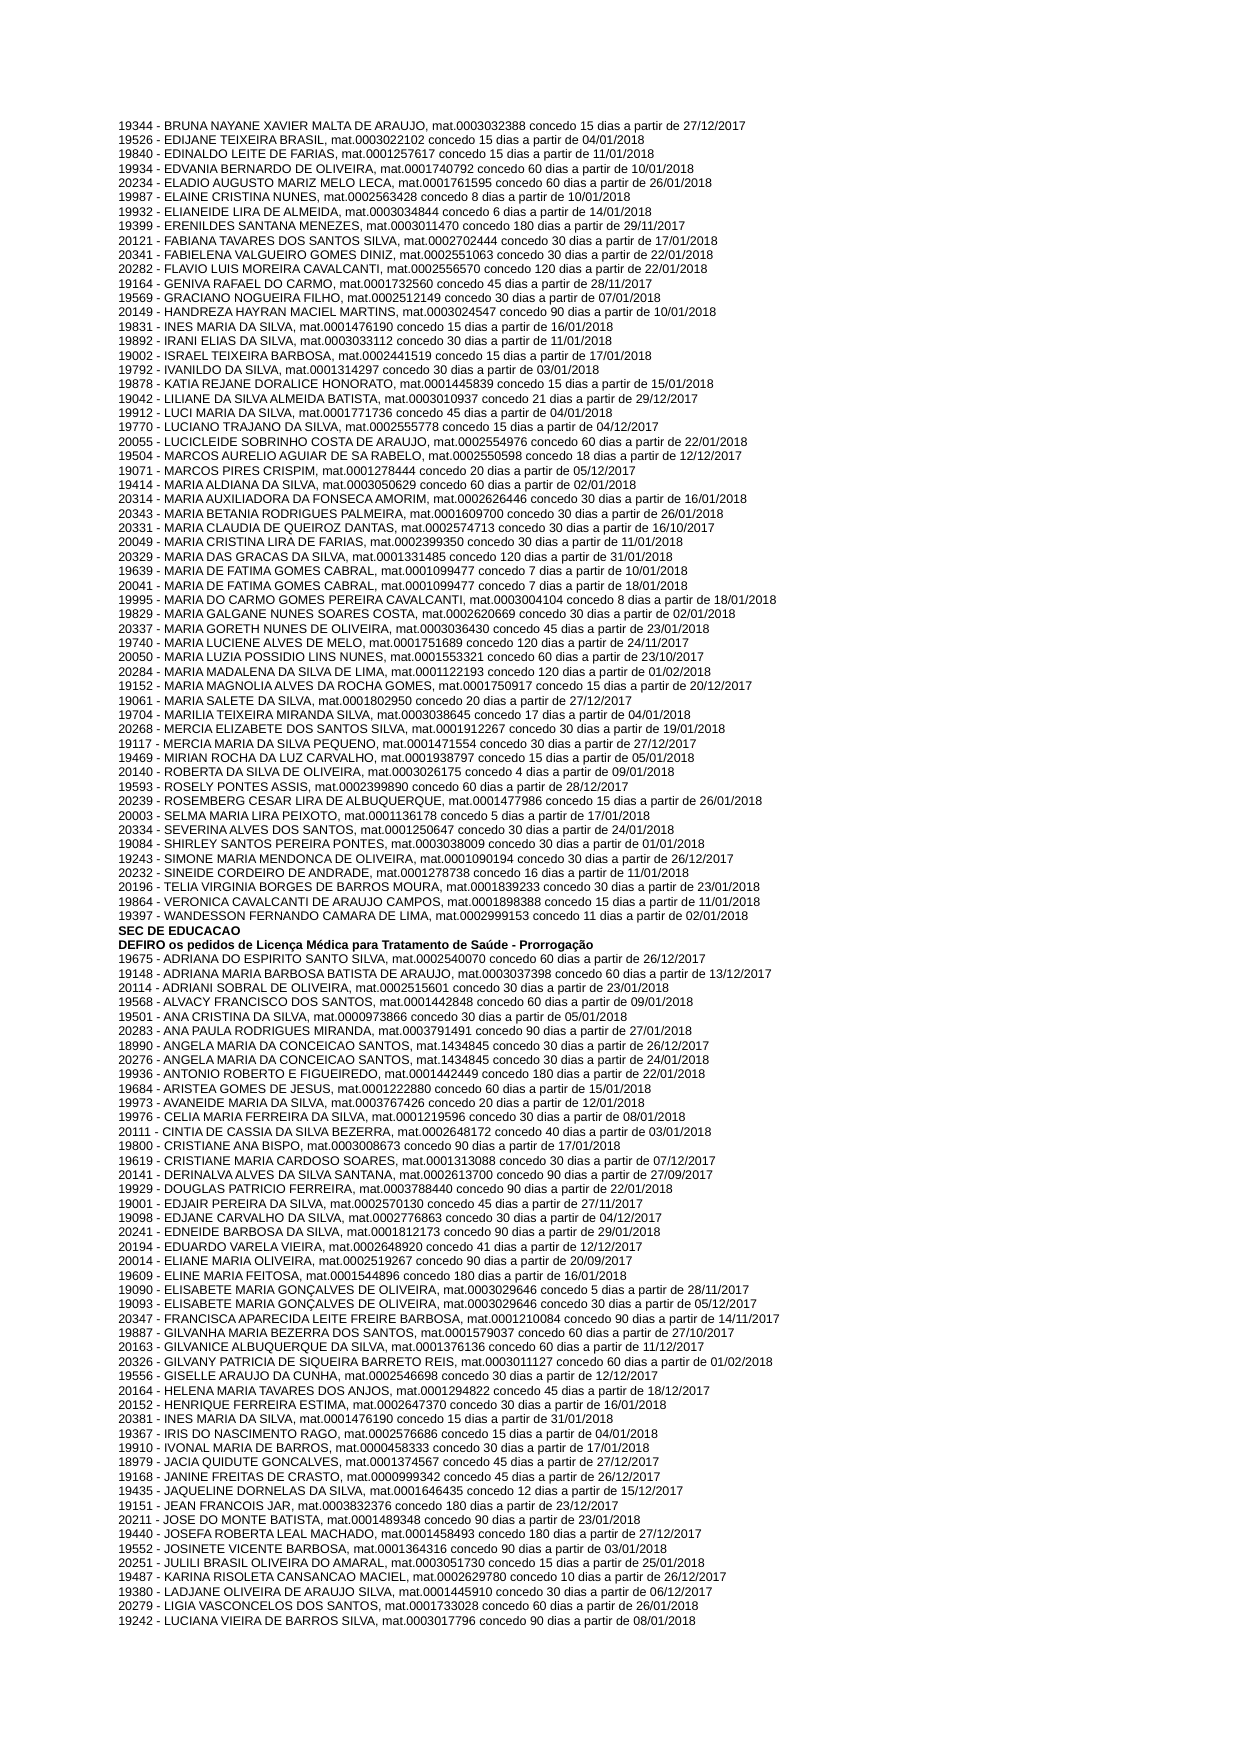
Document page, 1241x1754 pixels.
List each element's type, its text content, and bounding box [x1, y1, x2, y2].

text 19084 - SHIRLEY SANTOS PEREIRA PONTES, mat.0003038009 concedo 30 dias a partir de 01/01/2018 [118, 837, 1122, 851]
text 20149 - HANDREZA HAYRAN MACIEL MARTINS, mat.0003024547 concedo 90 dias a partir de 10/01/2018 [118, 305, 1122, 319]
text 20241 - EDNEIDE BARBOSA DA SILVA, mat.0001812173 concedo 90 dias a partir de 29/01/2018 [118, 1225, 1122, 1239]
text DEFIRO os pedidos de Licença Médica para Tratamento de Saúde - Prorrogação [118, 937, 1122, 952]
text 20196 - TELIA VIRGINIA BORGES DE BARROS MOURA, mat.0001839233 concedo 30 dias a partir de 23/01/2018 [118, 880, 1122, 894]
text 20041 - MARIA DE FATIMA GOMES CABRAL, mat.0001099477 concedo 7 dias a partir de 18/01/2018 [118, 578, 1122, 592]
text 19071 - MARCOS PIRES CRISPIM, mat.0001278444 concedo 20 dias a partir de 05/12/2017 [118, 463, 1122, 477]
text 19619 - CRISTIANE MARIA CARDOSO SOARES, mat.0001313088 concedo 30 dias a partir de 07/12/2017 [118, 1153, 1122, 1167]
text 19995 - MARIA DO CARMO GOMES PEREIRA CAVALCANTI, mat.0003004104 concedo 8 dias a partir de 18/01/2018 [118, 592, 1122, 607]
text 19242 - LUCIANA VIEIRA DE BARROS SILVA, mat.0003017796 concedo 90 dias a partir de 08/01/2018 [118, 1613, 1122, 1627]
text 19164 - GENIVA RAFAEL DO CARMO, mat.0001732560 concedo 45 dias a partir de 28/11/2017 [118, 276, 1122, 291]
text 19151 - JEAN FRANCOIS JAR, mat.0003832376 concedo 180 dias a partir de 23/12/2017 [118, 1498, 1122, 1512]
text 20329 - MARIA DAS GRACAS DA SILVA, mat.0001331485 concedo 120 dias a partir de 31/01/2018 [118, 549, 1122, 564]
text 19367 - IRIS DO NASCIMENTO RAGO, mat.0002576686 concedo 15 dias a partir de 04/01/2018 [118, 1426, 1122, 1441]
text 19504 - MARCOS AURELIO AGUIAR DE SA RABELO, mat.0002550598 concedo 18 dias a partir de 12/12/2017 [118, 449, 1122, 463]
text 18990 - ANGELA MARIA DA CONCEICAO SANTOS, mat.1434845 concedo 30 dias a partir de 26/12/2017 [118, 1038, 1122, 1052]
text 19887 - GILVANHA MARIA BEZERRA DOS SANTOS, mat.0001579037 concedo 60 dias a partir de 27/10/2017 [118, 1326, 1122, 1340]
text 19840 - EDINALDO LEITE DE FARIAS, mat.0001257617 concedo 15 dias a partir de 11/01/2018 [118, 147, 1122, 161]
text 19934 - EDVANIA BERNARDO DE OLIVEIRA, mat.0001740792 concedo 60 dias a partir de 10/01/2018 [118, 161, 1122, 176]
text 19684 - ARISTEA GOMES DE JESUS, mat.0001222880 concedo 60 dias a partir de 15/01/2018 [118, 1081, 1122, 1096]
text 19152 - MARIA MAGNOLIA ALVES DA ROCHA GOMES, mat.0001750917 concedo 15 dias a partir de 20/12/2017 [118, 679, 1122, 693]
text 20268 - MERCIA ELIZABETE DOS SANTOS SILVA, mat.0001912267 concedo 30 dias a partir de 19/01/2018 [118, 722, 1122, 736]
text 19973 - AVANEIDE MARIA DA SILVA, mat.0003767426 concedo 20 dias a partir de 12/01/2018 [118, 1096, 1122, 1110]
text 20234 - ELADIO AUGUSTO MARIZ MELO LECA, mat.0001761595 concedo 60 dias a partir de 26/01/2018 [118, 176, 1122, 190]
text 19976 - CELIA MARIA FERREIRA DA SILVA, mat.0001219596 concedo 30 dias a partir de 08/01/2018 [118, 1110, 1122, 1124]
text 20163 - GILVANICE ALBUQUERQUE DA SILVA, mat.0001376136 concedo 60 dias a partir de 11/12/2017 [118, 1340, 1122, 1354]
text 19042 - LILIANE DA SILVA ALMEIDA BATISTA, mat.0003010937 concedo 21 dias a partir de 29/12/2017 [118, 391, 1122, 406]
text 19501 - ANA CRISTINA DA SILVA, mat.0000973866 concedo 30 dias a partir de 05/01/2018 [118, 1009, 1122, 1024]
text 19552 - JOSINETE VICENTE BARBOSA, mat.0001364316 concedo 90 dias a partir de 03/01/2018 [118, 1541, 1122, 1556]
text 19987 - ELAINE CRISTINA NUNES, mat.0002563428 concedo 8 dias a partir de 10/01/2018 [118, 190, 1122, 204]
text 19397 - WANDESSON FERNANDO CAMARA DE LIMA, mat.0002999153 concedo 11 dias a partir de 02/01/2018 [118, 909, 1122, 923]
text 19932 - ELIANEIDE LIRA DE ALMEIDA, mat.0003034844 concedo 6 dias a partir de 14/01/2018 [118, 204, 1122, 219]
text 19487 - KARINA RISOLETA CANSANCAO MACIEL, mat.0002629780 concedo 10 dias a partir de 26/12/2017 [118, 1570, 1122, 1584]
text 19864 - VERONICA CAVALCANTI DE ARAUJO CAMPOS, mat.0001898388 concedo 15 dias a partir de 11/01/2018 [118, 894, 1122, 909]
text 20014 - ELIANE MARIA OLIVEIRA, mat.0002519267 concedo 90 dias a partir de 20/09/2017 [118, 1254, 1122, 1268]
text 20341 - FABIELENA VALGUEIRO GOMES DINIZ, mat.0002551063 concedo 30 dias a partir de 22/01/2018 [118, 247, 1122, 262]
text 19593 - ROSELY PONTES ASSIS, mat.0002399890 concedo 60 dias a partir de 28/12/2017 [118, 779, 1122, 794]
text 19440 - JOSEFA ROBERTA LEAL MACHADO, mat.0001458493 concedo 180 dias a partir de 27/12/2017 [118, 1527, 1122, 1541]
text 19556 - GISELLE ARAUJO DA CUNHA, mat.0002546698 concedo 30 dias a partir de 12/12/2017 [118, 1369, 1122, 1383]
text 19568 - ALVACY FRANCISCO DOS SANTOS, mat.0001442848 concedo 60 dias a partir de 09/01/2018 [118, 995, 1122, 1009]
text 19878 - KATIA REJANE DORALICE HONORATO, mat.0001445839 concedo 15 dias a partir de 15/01/2018 [118, 377, 1122, 391]
text 19929 - DOUGLAS PATRICIO FERREIRA, mat.0003788440 concedo 90 dias a partir de 22/01/2018 [118, 1182, 1122, 1196]
text 18979 - JACIA QUIDUTE GONCALVES, mat.0001374567 concedo 45 dias a partir de 27/12/2017 [118, 1455, 1122, 1469]
text 19001 - EDJAIR PEREIRA DA SILVA, mat.0002570130 concedo 45 dias a partir de 27/11/2017 [118, 1196, 1122, 1211]
text 20326 - GILVANY PATRICIA DE SIQUEIRA BARRETO REIS, mat.0003011127 concedo 60 dias a partir de 01/02/2018 [118, 1354, 1122, 1369]
text 20050 - MARIA LUZIA POSSIDIO LINS NUNES, mat.0001553321 concedo 60 dias a partir de 23/10/2017 [118, 650, 1122, 664]
text 20232 - SINEIDE CORDEIRO DE ANDRADE, mat.0001278738 concedo 16 dias a partir de 11/01/2018 [118, 866, 1122, 880]
text 20055 - LUCICLEIDE SOBRINHO COSTA DE ARAUJO, mat.0002554976 concedo 60 dias a partir de 22/01/2018 [118, 434, 1122, 449]
text 19800 - CRISTIANE ANA BISPO, mat.0003008673 concedo 90 dias a partir de 17/01/2018 [118, 1139, 1122, 1153]
text 19831 - INES MARIA DA SILVA, mat.0001476190 concedo 15 dias a partir de 16/01/2018 [118, 319, 1122, 334]
text 20152 - HENRIQUE FERREIRA ESTIMA, mat.0002647370 concedo 30 dias a partir de 16/01/2018 [118, 1397, 1122, 1412]
text 19609 - ELINE MARIA FEITOSA, mat.0001544896 concedo 180 dias a partir de 16/01/2018 [118, 1268, 1122, 1282]
text 20284 - MARIA MADALENA DA SILVA DE LIMA, mat.0001122193 concedo 120 dias a partir de 01/02/2018 [118, 664, 1122, 679]
text 19090 - ELISABETE MARIA GONÇALVES DE OLIVEIRA, mat.0003029646 concedo 5 dias a partir de 28/11/2017 [118, 1282, 1122, 1297]
text 20314 - MARIA AUXILIADORA DA FONSECA AMORIM, mat.0002626446 concedo 30 dias a partir de 16/01/2018 [118, 492, 1122, 506]
text 19910 - IVONAL MARIA DE BARROS, mat.0000458333 concedo 30 dias a partir de 17/01/2018 [118, 1441, 1122, 1455]
text 20114 - ADRIANI SOBRAL DE OLIVEIRA, mat.0002515601 concedo 30 dias a partir de 23/01/2018 [118, 981, 1122, 995]
text 20003 - SELMA MARIA LIRA PEIXOTO, mat.0001136178 concedo 5 dias a partir de 17/01/2018 [118, 808, 1122, 822]
text 19380 - LADJANE OLIVEIRA DE ARAUJO SILVA, mat.0001445910 concedo 30 dias a partir de 06/12/2017 [118, 1584, 1122, 1599]
text 20141 - DERINALVA ALVES DA SILVA SANTANA, mat.0002613700 concedo 90 dias a partir de 27/09/2017 [118, 1167, 1122, 1182]
text 19344 - BRUNA NAYANE XAVIER MALTA DE ARAUJO, mat.0003032388 concedo 15 dias a partir de 27/12/2017 [118, 118, 1122, 132]
text 19168 - JANINE FREITAS DE CRASTO, mat.0000999342 concedo 45 dias a partir de 26/12/2017 [118, 1469, 1122, 1484]
text 20347 - FRANCISCA APARECIDA LEITE FREIRE BARBOSA, mat.0001210084 concedo 90 dias a partir de 14/11/2017 [118, 1311, 1122, 1326]
text 19061 - MARIA SALETE DA SILVA, mat.0001802950 concedo 20 dias a partir de 27/12/2017 [118, 693, 1122, 707]
text SEC DE EDUCACAO [118, 923, 1122, 937]
text 20251 - JULILI BRASIL OLIVEIRA DO AMARAL, mat.0003051730 concedo 15 dias a partir de 25/01/2018 [118, 1556, 1122, 1570]
text 19148 - ADRIANA MARIA BARBOSA BATISTA DE ARAUJO, mat.0003037398 concedo 60 dias a partir de 13/12/2017 [118, 966, 1122, 981]
text 20276 - ANGELA MARIA DA CONCEICAO SANTOS, mat.1434845 concedo 30 dias a partir de 24/01/2018 [118, 1052, 1122, 1067]
text 20331 - MARIA CLAUDIA DE QUEIROZ DANTAS, mat.0002574713 concedo 30 dias a partir de 16/10/2017 [118, 521, 1122, 535]
text 19704 - MARILIA TEIXEIRA MIRANDA SILVA, mat.0003038645 concedo 17 dias a partir de 04/01/2018 [118, 707, 1122, 722]
text 20049 - MARIA CRISTINA LIRA DE FARIAS, mat.0002399350 concedo 30 dias a partir de 11/01/2018 [118, 535, 1122, 549]
text 19639 - MARIA DE FATIMA GOMES CABRAL, mat.0001099477 concedo 7 dias a partir de 10/01/2018 [118, 564, 1122, 578]
text 19399 - ERENILDES SANTANA MENEZES, mat.0003011470 concedo 180 dias a partir de 29/11/2017 [118, 219, 1122, 233]
text 19792 - IVANILDO DA SILVA, mat.0001314297 concedo 30 dias a partir de 03/01/2018 [118, 362, 1122, 377]
text 19414 - MARIA ALDIANA DA SILVA, mat.0003050629 concedo 60 dias a partir de 02/01/2018 [118, 477, 1122, 492]
text 20381 - INES MARIA DA SILVA, mat.0001476190 concedo 15 dias a partir de 31/01/2018 [118, 1412, 1122, 1426]
text 20334 - SEVERINA ALVES DOS SANTOS, mat.0001250647 concedo 30 dias a partir de 24/01/2018 [118, 822, 1122, 837]
text 19892 - IRANI ELIAS DA SILVA, mat.0003033112 concedo 30 dias a partir de 11/01/2018 [118, 334, 1122, 348]
text 19829 - MARIA GALGANE NUNES SOARES COSTA, mat.0002620669 concedo 30 dias a partir de 02/01/2018 [118, 607, 1122, 621]
text 19569 - GRACIANO NOGUEIRA FILHO, mat.0002512149 concedo 30 dias a partir de 07/01/2018 [118, 291, 1122, 305]
text 19117 - MERCIA MARIA DA SILVA PEQUENO, mat.0001471554 concedo 30 dias a partir de 27/12/2017 [118, 736, 1122, 751]
text 19936 - ANTONIO ROBERTO E FIGUEIREDO, mat.0001442449 concedo 180 dias a partir de 22/01/2018 [118, 1067, 1122, 1081]
text 20337 - MARIA GORETH NUNES DE OLIVEIRA, mat.0003036430 concedo 45 dias a partir de 23/01/2018 [118, 621, 1122, 636]
text 19740 - MARIA LUCIENE ALVES DE MELO, mat.0001751689 concedo 120 dias a partir de 24/11/2017 [118, 636, 1122, 650]
text 20140 - ROBERTA DA SILVA DE OLIVEIRA, mat.0003026175 concedo 4 dias a partir de 09/01/2018 [118, 765, 1122, 779]
text 19435 - JAQUELINE DORNELAS DA SILVA, mat.0001646435 concedo 12 dias a partir de 15/12/2017 [118, 1484, 1122, 1498]
text 19002 - ISRAEL TEIXEIRA BARBOSA, mat.0002441519 concedo 15 dias a partir de 17/01/2018 [118, 348, 1122, 362]
text 20239 - ROSEMBERG CESAR LIRA DE ALBUQUERQUE, mat.0001477986 concedo 15 dias a partir de 26/01/2018 [118, 794, 1122, 808]
text 20282 - FLAVIO LUIS MOREIRA CAVALCANTI, mat.0002556570 concedo 120 dias a partir de 22/01/2018 [118, 262, 1122, 276]
text 19098 - EDJANE CARVALHO DA SILVA, mat.0002776863 concedo 30 dias a partir de 04/12/2017 [118, 1211, 1122, 1225]
text 20343 - MARIA BETANIA RODRIGUES PALMEIRA, mat.0001609700 concedo 30 dias a partir de 26/01/2018 [118, 506, 1122, 521]
text 19675 - ADRIANA DO ESPIRITO SANTO SILVA, mat.0002540070 concedo 60 dias a partir de 26/12/2017 [118, 952, 1122, 966]
text 19526 - EDIJANE TEIXEIRA BRASIL, mat.0003022102 concedo 15 dias a partir de 04/01/2018 [118, 132, 1122, 147]
text 20111 - CINTIA DE CASSIA DA SILVA BEZERRA, mat.0002648172 concedo 40 dias a partir de 03/01/2018 [118, 1124, 1122, 1139]
text 19912 - LUCI MARIA DA SILVA, mat.0001771736 concedo 45 dias a partir de 04/01/2018 [118, 406, 1122, 420]
text 20194 - EDUARDO VARELA VIEIRA, mat.0002648920 concedo 41 dias a partir de 12/12/2017 [118, 1239, 1122, 1254]
text 19243 - SIMONE MARIA MENDONCA DE OLIVEIRA, mat.0001090194 concedo 30 dias a partir de 26/12/2017 [118, 851, 1122, 866]
text 19469 - MIRIAN ROCHA DA LUZ CARVALHO, mat.0001938797 concedo 15 dias a partir de 05/01/2018 [118, 751, 1122, 765]
text 20283 - ANA PAULA RODRIGUES MIRANDA, mat.0003791491 concedo 90 dias a partir de 27/01/2018 [118, 1024, 1122, 1038]
text 20121 - FABIANA TAVARES DOS SANTOS SILVA, mat.0002702444 concedo 30 dias a partir de 17/01/2018 [118, 233, 1122, 247]
text 19770 - LUCIANO TRAJANO DA SILVA, mat.0002555778 concedo 15 dias a partir de 04/12/2017 [118, 420, 1122, 434]
text 19093 - ELISABETE MARIA GONÇALVES DE OLIVEIRA, mat.0003029646 concedo 30 dias a partir de 05/12/2017 [118, 1297, 1122, 1311]
text 20164 - HELENA MARIA TAVARES DOS ANJOS, mat.0001294822 concedo 45 dias a partir de 18/12/2017 [118, 1383, 1122, 1397]
text 20211 - JOSE DO MONTE BATISTA, mat.0001489348 concedo 90 dias a partir de 23/01/2018 [118, 1512, 1122, 1527]
text 20279 - LIGIA VASCONCELOS DOS SANTOS, mat.0001733028 concedo 60 dias a partir de 26/01/2018 [118, 1599, 1122, 1613]
